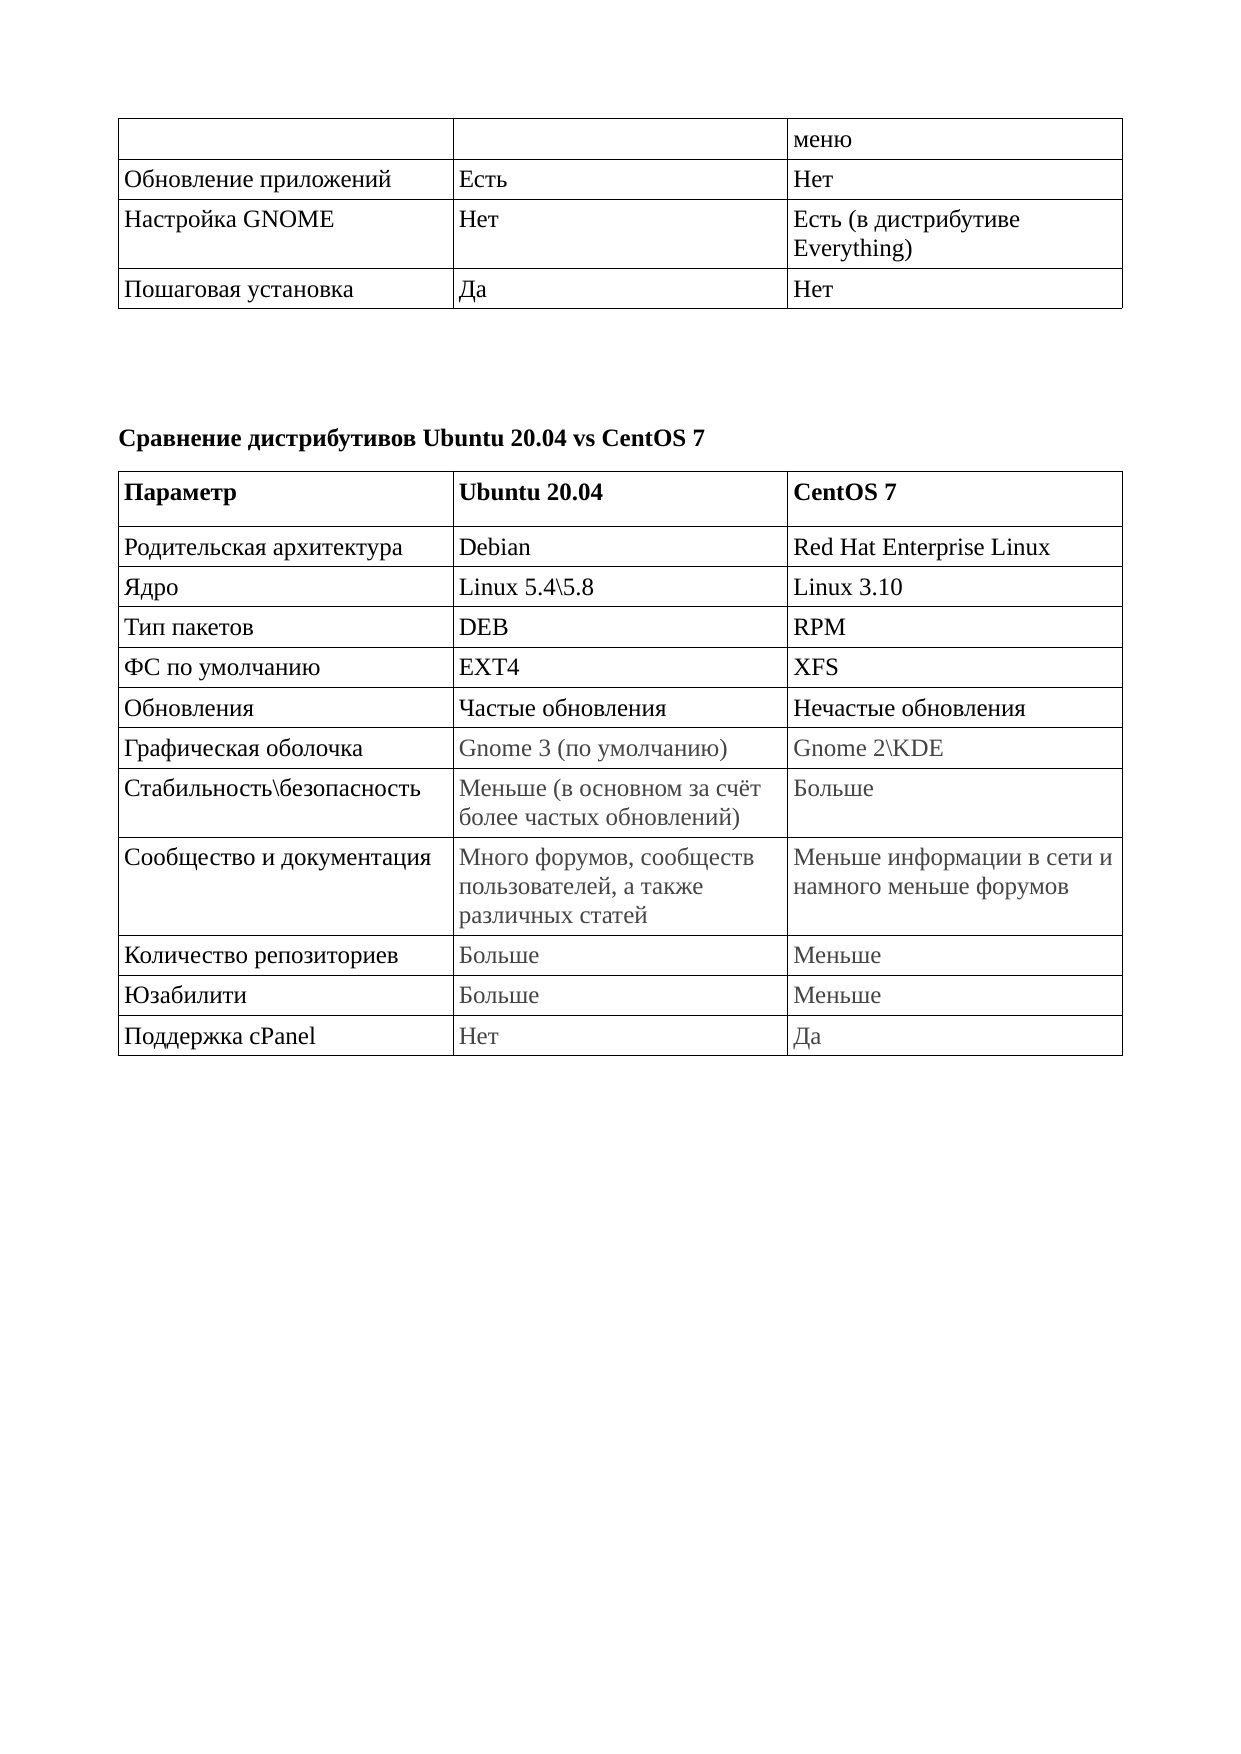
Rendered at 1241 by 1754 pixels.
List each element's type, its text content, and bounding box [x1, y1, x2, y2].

table_cell Юзабилити [119, 976, 453, 1015]
table_cell Больше [788, 769, 1122, 837]
table_cell Нет [788, 160, 1122, 199]
table_cell Gnome 3 (по умолчанию) [454, 728, 787, 768]
table_cell Нет [788, 269, 1122, 308]
table_cell [454, 119, 787, 158]
table_cell Linux 3.10 [788, 567, 1122, 606]
table_cell меню [788, 119, 1122, 158]
table_cell Меньше [788, 976, 1122, 1015]
table_cell Тип пакетов [119, 607, 453, 647]
table_header CentOS 7 [788, 472, 1122, 526]
table_cell Нет [454, 1016, 787, 1055]
table_cell Настройка GNOME [119, 200, 453, 268]
table_cell Есть [454, 160, 787, 199]
table_cell Есть (в дистрибутиве Everything) [788, 200, 1122, 268]
table_cell Да [454, 269, 787, 308]
table_cell [119, 119, 453, 158]
table_cell Обновления [119, 688, 453, 727]
table_cell Пошаговая установка [119, 269, 453, 308]
table_cell Графическая оболочка [119, 728, 453, 768]
table_cell Стабильность\безопасность [119, 769, 453, 837]
table_cell Обновление приложений [119, 160, 453, 199]
table_cell Родительская архитектура [119, 527, 453, 566]
table_cell ФС по умолчанию [119, 648, 453, 687]
table_cell RPM [788, 607, 1122, 647]
table_cell Сообщество и документация [119, 838, 453, 934]
table_cell Debian [454, 527, 787, 566]
table_cell Ядро [119, 567, 453, 606]
table_cell Gnome 2\KDE [788, 728, 1122, 768]
table_cell Больше [454, 936, 787, 975]
table_cell Меньше информации в сети и намного меньше форумов [788, 838, 1122, 934]
table_cell Меньше (в основном за счёт более частых обновлений) [454, 769, 787, 837]
table_cell Количество репозиториев [119, 936, 453, 975]
table_cell Много форумов, сообществ пользователей, а также различных статей [454, 838, 787, 934]
table_cell Меньше [788, 936, 1122, 975]
table_cell Linux 5.4\5.8 [454, 567, 787, 606]
table_header Ubuntu 20.04 [454, 472, 787, 526]
table_header Параметр [119, 472, 453, 526]
table_cell Частые обновления [454, 688, 787, 727]
table_cell DEB [454, 607, 787, 647]
table_cell Больше [454, 976, 787, 1015]
table_cell EXT4 [454, 648, 787, 687]
table_cell Нечастые обновления [788, 688, 1122, 727]
text Сравнение дистрибутивов Ubuntu 20.04 vs CentOS 7 [118, 423, 1122, 452]
table_cell Red Hat Enterprise Linux [788, 527, 1122, 566]
table_cell XFS [788, 648, 1122, 687]
table_cell Нет [454, 200, 787, 268]
table_cell Да [788, 1016, 1122, 1055]
table_cell Поддержка cPanel [119, 1016, 453, 1055]
